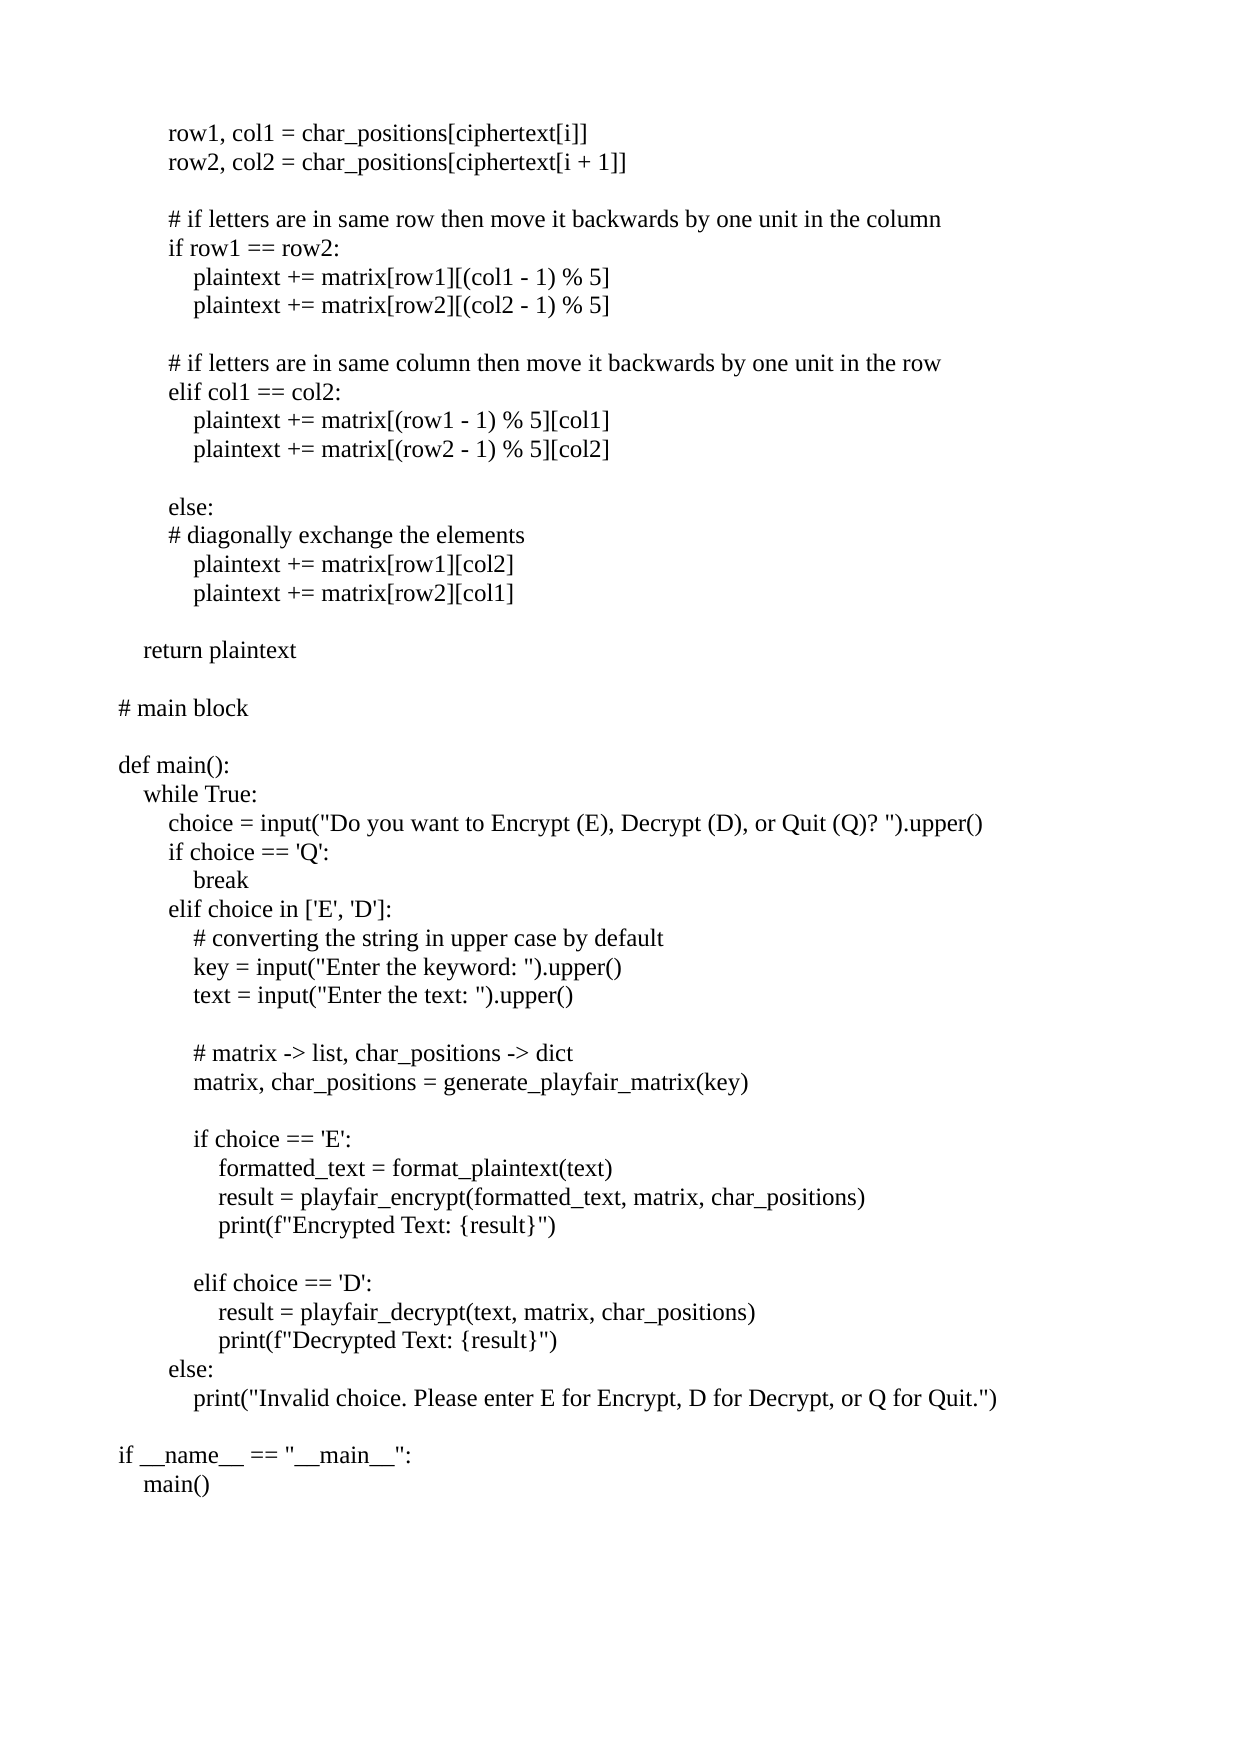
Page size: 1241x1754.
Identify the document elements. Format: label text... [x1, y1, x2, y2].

text if choice == 'Q': [118, 837, 1122, 866]
text choice = input("Do you want to Encrypt (E), Decrypt (D), or Quit (Q)? ").upper() [118, 808, 1122, 837]
text plaintext += matrix[(row2 - 1) % 5][col2] [118, 434, 1122, 463]
text print(f"Decrypted Text: {result}") [118, 1326, 1122, 1354]
text break [118, 866, 1122, 894]
text if choice == 'E': [118, 1124, 1122, 1153]
text plaintext += matrix[row2][col1] [118, 578, 1122, 607]
text plaintext += matrix[(row1 - 1) % 5][col1] [118, 406, 1122, 434]
text while True: [118, 779, 1122, 808]
text # matrix -> list, char_positions -> dict [118, 1038, 1122, 1067]
text # if letters are in same column then move it backwards by one unit in the row [118, 348, 1122, 377]
text main() [118, 1469, 1122, 1498]
text elif col1 == col2: [118, 377, 1122, 406]
text elif choice == 'D': [118, 1268, 1122, 1297]
text text = input("Enter the text: ").upper() [118, 981, 1122, 1009]
text result = playfair_decrypt(text, matrix, char_positions) [118, 1297, 1122, 1326]
text # diagonally exchange the elements [118, 521, 1122, 549]
text plaintext += matrix[row2][(col2 - 1) % 5] [118, 291, 1122, 319]
text key = input("Enter the keyword: ").upper() [118, 952, 1122, 981]
text row2, col2 = char_positions[ciphertext[i + 1]] [118, 147, 1122, 176]
text else: [118, 1354, 1122, 1383]
text print("Invalid choice. Please enter E for Encrypt, D for Decrypt, or Q for Quit.") [118, 1383, 1122, 1412]
text print(f"Encrypted Text: {result}") [118, 1211, 1122, 1239]
text # main block [118, 693, 1122, 722]
text return plaintext [118, 636, 1122, 664]
text if row1 == row2: [118, 233, 1122, 262]
text row1, col1 = char_positions[ciphertext[i]] [118, 118, 1122, 147]
text # if letters are in same row then move it backwards by one unit in the column [118, 204, 1122, 233]
text formatted_text = format_plaintext(text) [118, 1153, 1122, 1182]
text if __name__ == "__main__": [118, 1441, 1122, 1469]
text elif choice in ['E', 'D']: [118, 894, 1122, 923]
text else: [118, 492, 1122, 521]
text # converting the string in upper case by default [118, 923, 1122, 952]
text def main(): [118, 751, 1122, 779]
text plaintext += matrix[row1][col2] [118, 549, 1122, 578]
text result = playfair_encrypt(formatted_text, matrix, char_positions) [118, 1182, 1122, 1211]
text plaintext += matrix[row1][(col1 - 1) % 5] [118, 262, 1122, 291]
text matrix, char_positions = generate_playfair_matrix(key) [118, 1067, 1122, 1096]
